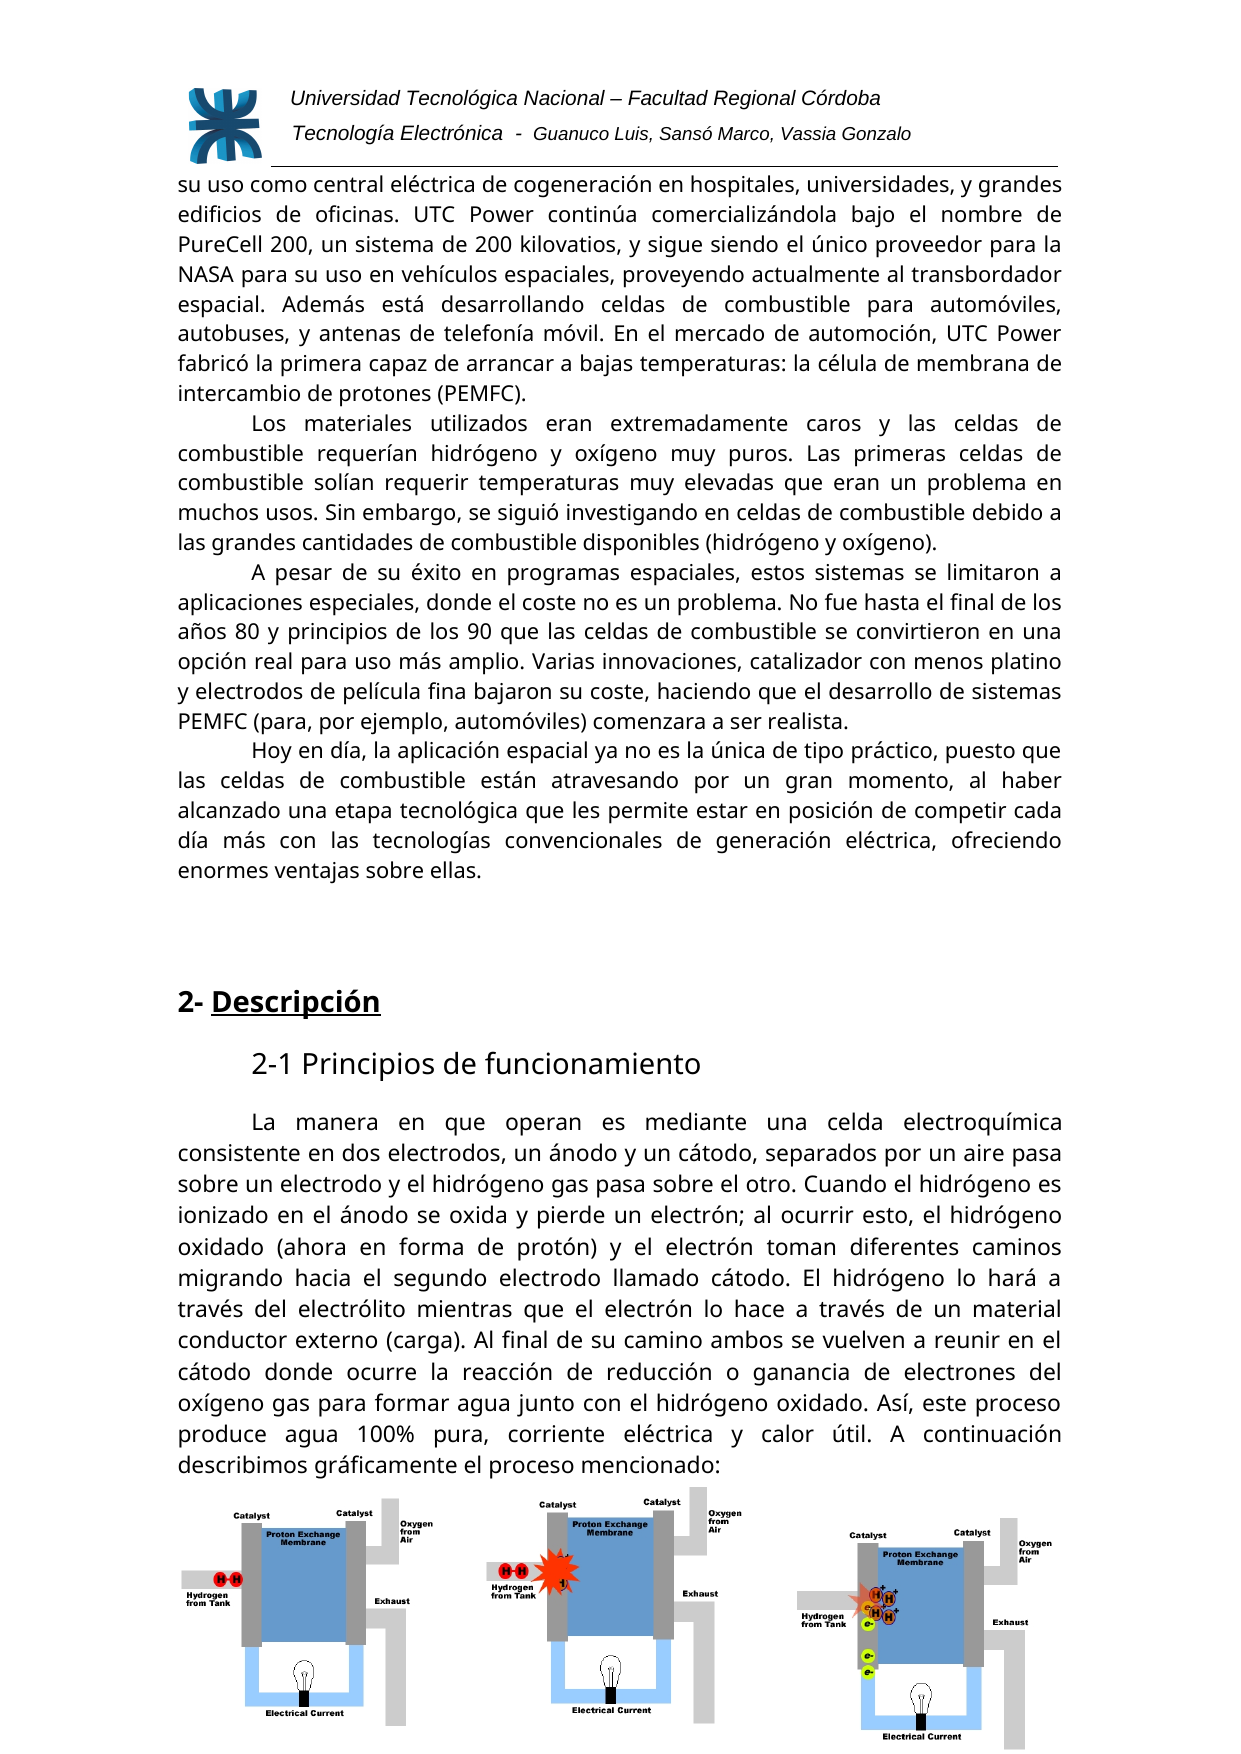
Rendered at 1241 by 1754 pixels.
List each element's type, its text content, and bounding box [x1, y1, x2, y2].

text Los materiales utilizados eran extremadamente caros y las celdas de combustible requerían hidrógeno y oxígeno muy puros. Las primeras celdas de combustible solían requerir temperaturas muy elevadas que eran un problema en muchos usos. Sin embargo, se siguió investigando en celdas de combustible debido a las grandes cantidades de combustible disponibles (hidrógeno y oxígeno). [177, 408, 1063, 557]
text su uso como central eléctrica de cogeneración en hospitales, universidades, y grandes edificios de oficinas. UTC Power continúa comercializándola bajo el nombre de PureCell 200, un sistema de 200 kilovatios, y sigue siendo el único proveedor para la NASA para su uso en vehículos espaciales, proveyendo actualmente al transbordador espacial. Además está desarrollando celdas de combustible para automóviles, autobuses, y antenas de telefonía móvil. En el mercado de automoción, UTC Power fabricó la primera capaz de arrancar a bajas temperaturas: la célula de membrana de intercambio de protones (PEMFC). [177, 169, 1063, 408]
text A pesar de su éxito en programas espaciales, estos sistemas se limitaron a aplicaciones especiales, donde el coste no es un problema. No fue hasta el final de los años 80 y principios de los 90 que las celdas de combustible se convirtieron en una opción real para uso más amplio. Varias innovaciones, catalizador con menos platino y electrodos de película fina bajaron su coste, haciendo que el desarrollo de sistemas PEMFC (para, por ejemplo, automóviles) comenzara a ser realista. [177, 557, 1063, 735]
picture [484, 1483, 744, 1726]
text 2-1 Principios de funcionamiento [177, 1043, 1063, 1083]
text 2- Descripción [177, 981, 1063, 1021]
text Hoy en día, la aplicación espacial ya no es la única de tipo práctico, puesto que las celdas de combustible están atravesando por un gran momento, al haber alcanzado una etapa tecnológica que les permite estar en posición de competir cada día más con las tecnologías convencionales de generación eléctrica, ofreciendo enormes ventajas sobre ellas. [177, 735, 1063, 884]
text La manera en que operan es mediante una celda electroquímica consistente en dos electrodos, un ánodo y un cátodo, separados por un aire pasa sobre un electrodo y el hidrógeno gas pasa sobre el otro. Cuando el hidrógeno es ionizado en el ánodo se oxida y pierde un electrón; al ocurrir esto, el hidrógeno oxidado (ahora en forma de protón) y el electrón toman diferentes caminos migrando hacia el segundo electrodo llamado cátodo. El hidrógeno lo hará a través del electrólito mientras que el electrón lo hace a través de un material conductor externo (carga). Al final de su camino ambos se vuelven a reunir en el cátodo donde ocurre la reacción de reducción o ganancia de electrones del oxígeno gas para formar agua junto con el hidrógeno oxidado. Así, este proceso produce agua 100% pura, corriente eléctrica y calor útil. A continuación describimos gráficamente el proceso mencionado: [177, 1106, 1063, 1481]
picture [795, 1514, 1055, 1754]
picture [188, 88, 262, 164]
picture [180, 1495, 438, 1729]
